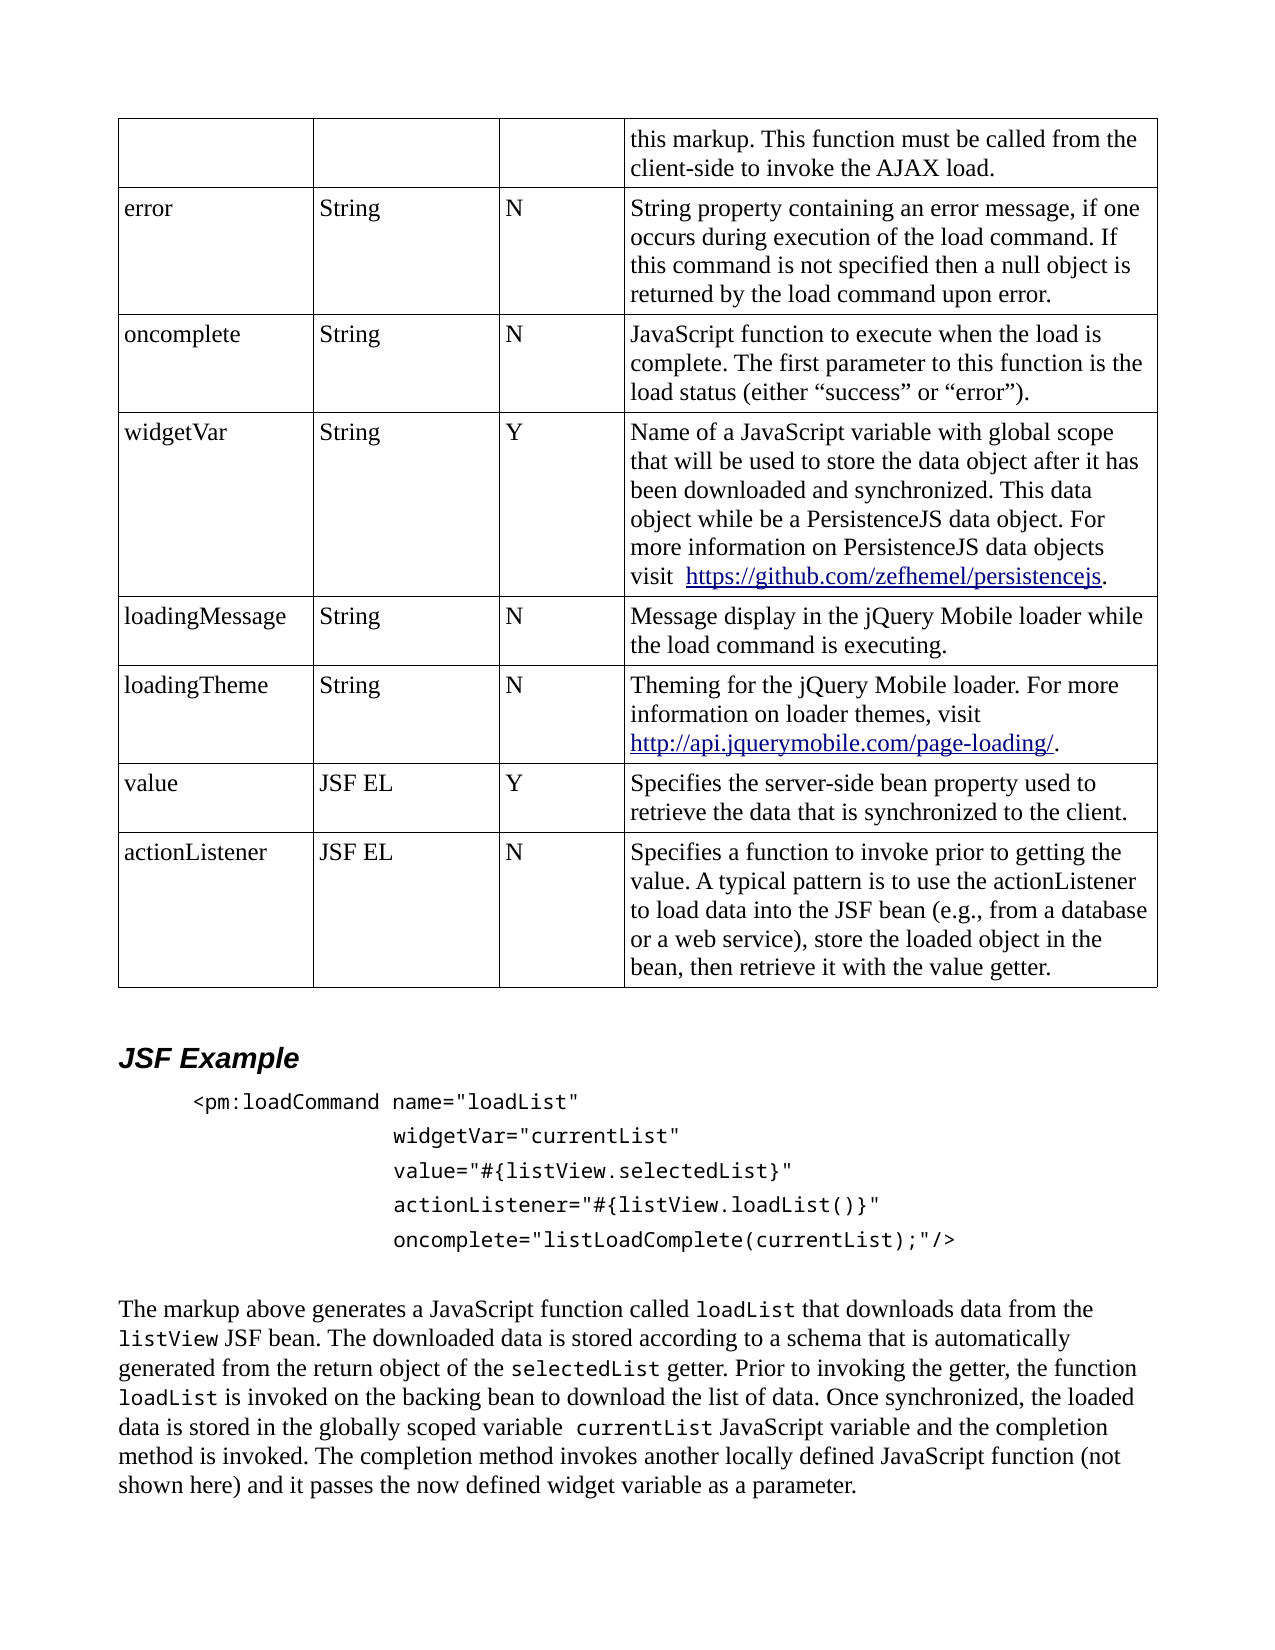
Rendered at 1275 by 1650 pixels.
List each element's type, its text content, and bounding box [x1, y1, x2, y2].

table_cell [119, 119, 313, 187]
table_cell this markup. This function must be called from the client-side to invoke the AJAX load. [625, 119, 1157, 187]
table_cell N [500, 833, 624, 987]
table_cell Y [500, 413, 624, 596]
subtitle JSF Example [118, 1041, 1157, 1074]
table_cell N [500, 188, 624, 314]
table_cell String [314, 315, 499, 412]
text actionListener="#{listView.loadList()}" [118, 1190, 1157, 1219]
table_cell N [500, 315, 624, 412]
table_cell N [500, 597, 624, 665]
text The markup above generates a JavaScript function called loadList that downloads data from the listView JSF bean. The downloaded data is stored according to a schema that is automatically generated from the return object of the selectedList getter. Prior to invoking the getter, the function loadList is invoked on the backing bean to download the list of data. Once synchronized, the loaded data is stored in the globally scoped variable currentList JavaScript variable and the completion method is invoked. The completion method invokes another locally defined JavaScript function (not shown here) and it passes the now defined widget variable as a parameter. [118, 1294, 1157, 1498]
text oncomplete="listLoadComplete(currentList);"/> [118, 1225, 1157, 1253]
text <pm:loadCommand name="loadList" [118, 1087, 1157, 1115]
text widgetVar="currentList" [118, 1121, 1157, 1150]
table_cell Message display in the jQuery Mobile loader while the load command is executing. [625, 597, 1157, 665]
table_cell Theming for the jQuery Mobile loader. For more information on loader themes, visit http://api.jquerymobile.com/page-loading/. [625, 666, 1157, 762]
table_cell String property containing an error message, if one occurs during execution of the load command. If this command is not specified then a null object is returned by the load command upon error. [625, 188, 1157, 314]
text value="#{listView.selectedList}" [118, 1156, 1157, 1184]
table_cell loadingMessage [119, 597, 313, 665]
table_cell JavaScript function to execute when the load is complete. The first parameter to this function is the load status (either “success” or “error”). [625, 315, 1157, 412]
table_cell oncomplete [119, 315, 313, 412]
table_cell JSF EL [314, 764, 499, 832]
table_cell actionListener [119, 833, 313, 987]
table_cell value [119, 764, 313, 832]
table_cell String [314, 597, 499, 665]
table_cell Specifies the server-side bean property used to retrieve the data that is synchronized to the client. [625, 764, 1157, 832]
table_cell Name of a JavaScript variable with global scope that will be used to store the data object after it has been downloaded and synchronized. This data object while be a PersistenceJS data object. For more information on PersistenceJS data objects visit https://github.com/zefhemel/persistencejs. [625, 413, 1157, 596]
table_cell loadingTheme [119, 666, 313, 762]
table_cell JSF EL [314, 833, 499, 987]
table_cell Y [500, 764, 624, 832]
table_cell String [314, 666, 499, 762]
table_cell N [500, 666, 624, 762]
table_cell String [314, 188, 499, 314]
table_cell [500, 119, 624, 187]
table_cell error [119, 188, 313, 314]
table_cell Specifies a function to invoke prior to getting the value. A typical pattern is to use the actionListener to load data into the JSF bean (e.g., from a database or a web service), store the loaded object in the bean, then retrieve it with the value getter. [625, 833, 1157, 987]
table_cell [314, 119, 499, 187]
table_cell String [314, 413, 499, 596]
table_cell widgetVar [119, 413, 313, 596]
